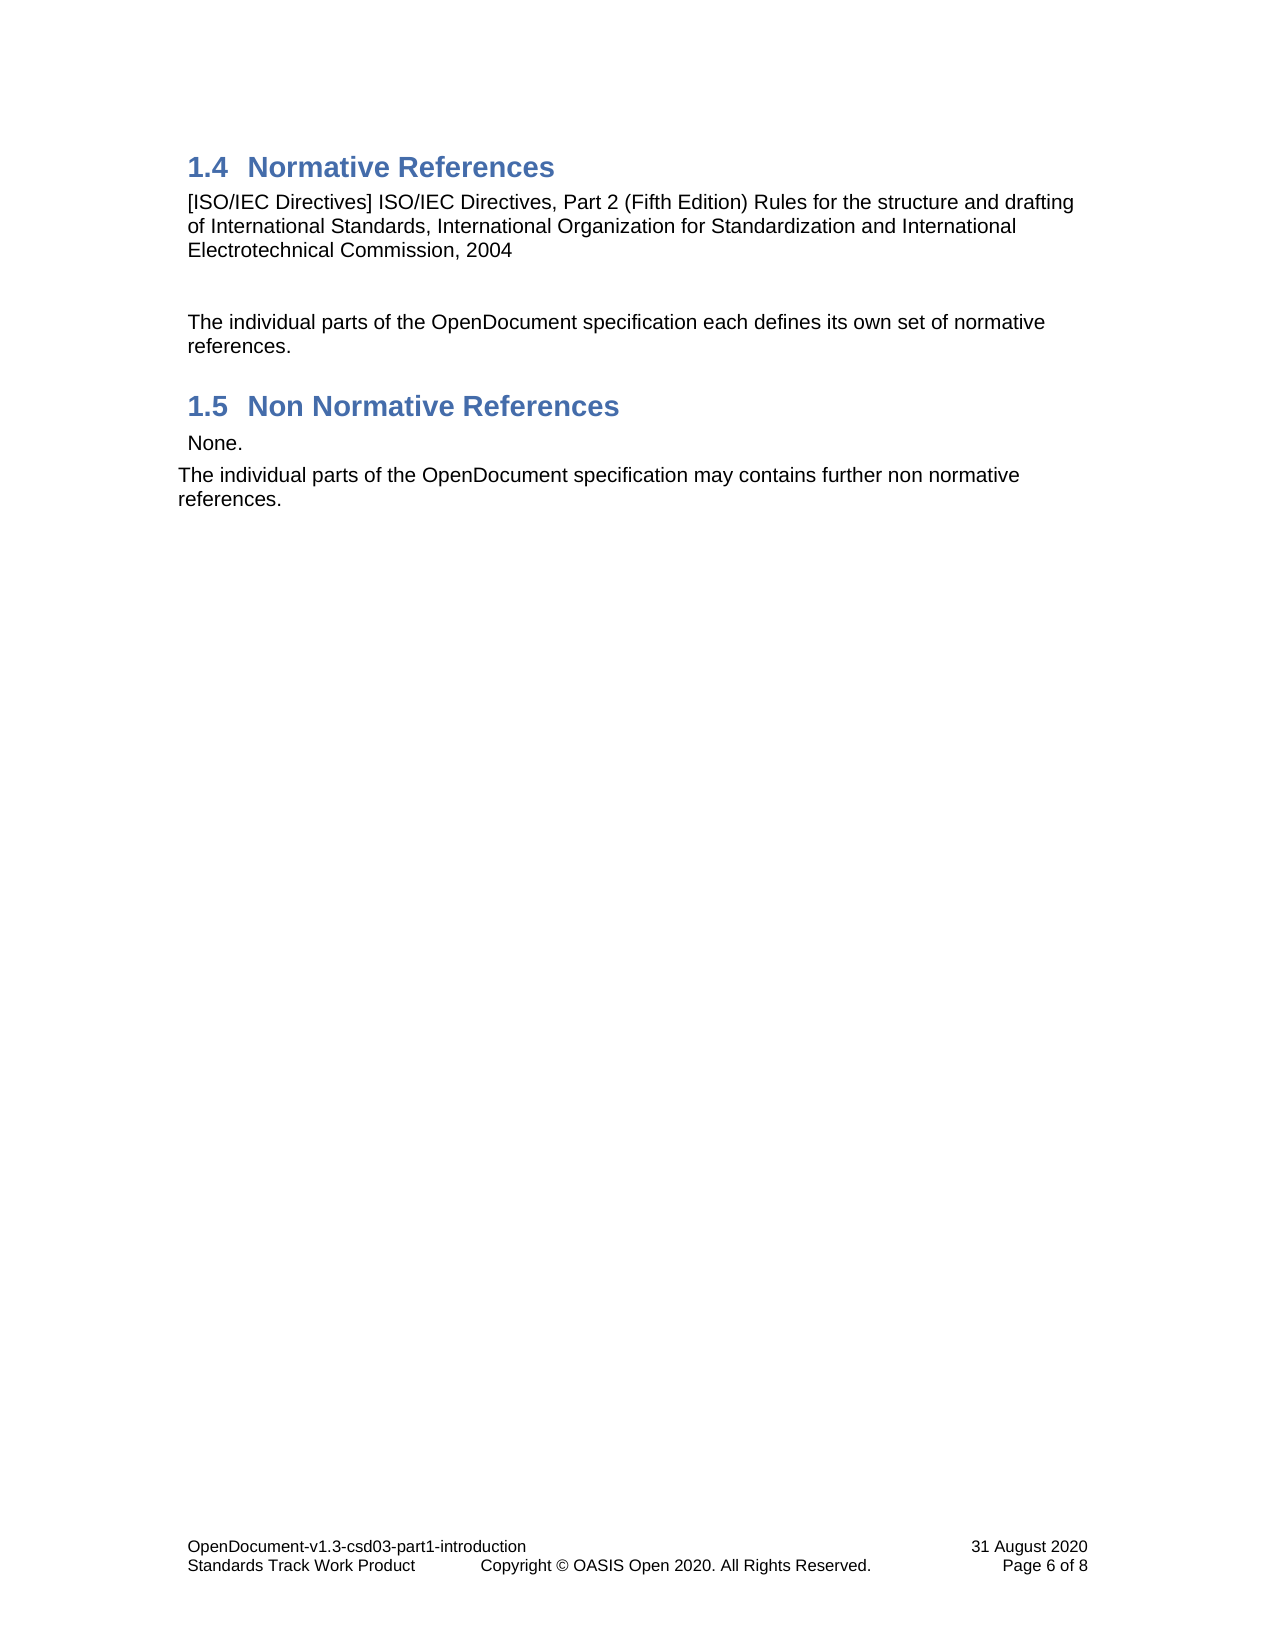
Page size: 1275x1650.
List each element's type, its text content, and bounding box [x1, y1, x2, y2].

text The individual parts of the OpenDocument specification each defines its own set of normative references. [187, 309, 1088, 357]
text The individual parts of the OpenDocument specification may contains further non normative references. [178, 463, 1088, 511]
subtitle Normative References [187, 150, 1088, 183]
subtitle Non Normative References [187, 388, 1088, 422]
text [ISO/IEC Directives] ISO/IEC Directives, Part 2 (Fifth Edition) Rules for the structure and drafting of International Standards, International Organization for Standardization and International Electrotechnical Commission, 2004 [187, 189, 1088, 261]
text None. [187, 430, 1088, 454]
